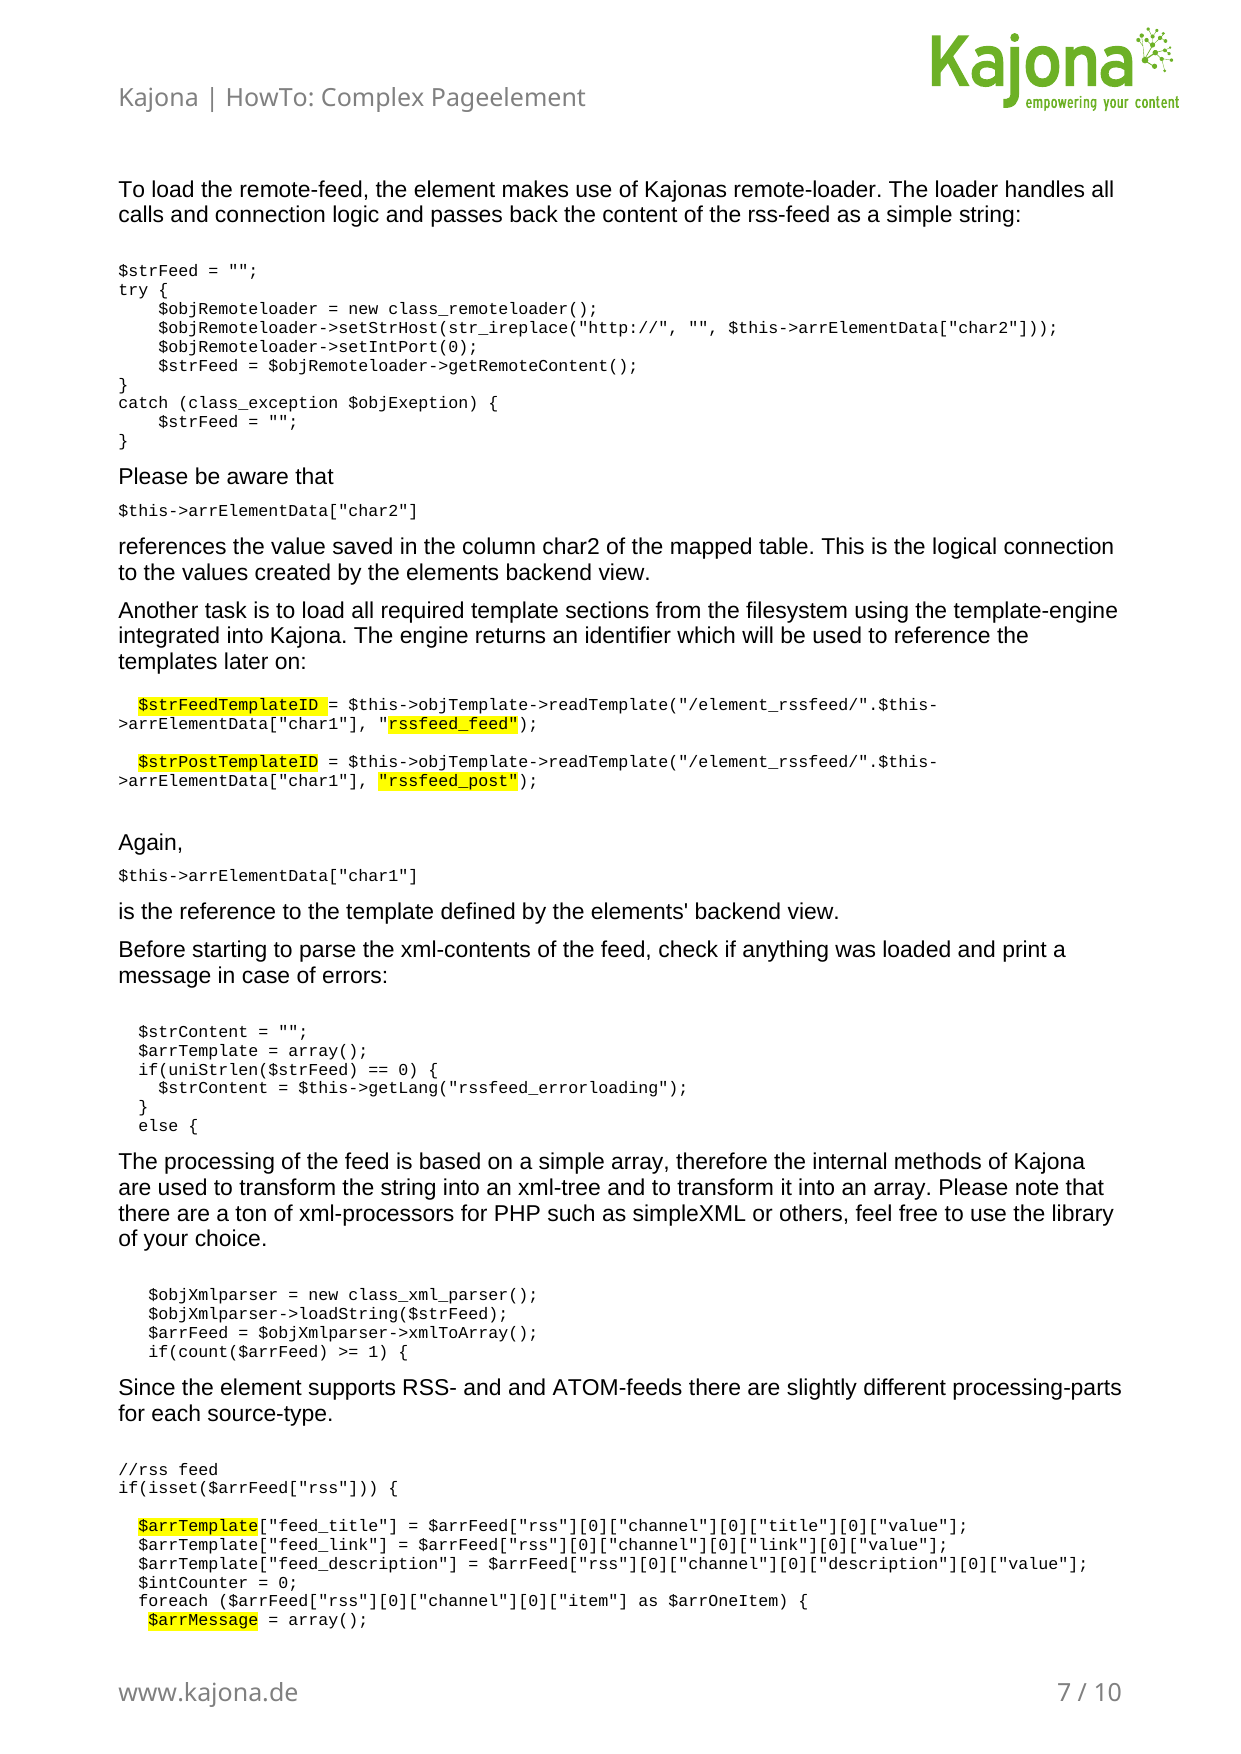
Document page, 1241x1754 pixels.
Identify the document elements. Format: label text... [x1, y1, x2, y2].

text The processing of the feed is based on a simple array, therefore the internal methods of Kajona are used to transform the string into an xml-tree and to transform it into an array. Please note that there are a ton of xml-processors for PHP such as simpleXML or others, feel free to use the library of your choice. [118, 1149, 1122, 1251]
text Please be aware that [118, 464, 1122, 490]
text $strContent = ""; $arrTemplate = array(); if(uniStrlen($strFeed) == 0) { $strContent = $this->getLang("rssfeed_errorloading"); } else { [118, 1001, 1122, 1136]
text $objXmlparser = new class_xml_parser(); $objXmlparser->loadString($strFeed); $arrFeed = $objXmlparser->xmlToArray(); if(count($arrFeed) >= 1) { [118, 1264, 1122, 1362]
text Another task is to load all required template sections from the filesystem using the template-engine integrated into Kajona. The engine returns an identifier which will be used to reference the templates later on: $strFeedTemplateID = $this->objTemplate->readTemplate("/element_rssfeed/".$this->arrElementData["char1"], "rssfeed_feed"); $strPostTemplateID = $this->objTemplate->readTemplate("/element_rssfeed/".$this->arrElementData["char1"], "rssfeed_post"); [118, 597, 1122, 817]
text is the reference to the template defined by the elements' backend view. [118, 899, 1122, 924]
text Again, [118, 829, 1122, 855]
text To load the remote-feed, the element makes use of Kajonas remote-loader. The loader handles all calls and connection logic and passes back the content of the rss-feed as a simple string: [118, 177, 1122, 228]
text Since the element supports RSS- and and ATOM-feeds there are slightly different processing-parts for each source-type. [118, 1374, 1122, 1426]
text //rss feed if(isset($arrFeed["rss"])) { $arrTemplate["feed_title"] = $arrFeed["rss"][0]["channel"][0]["title"][0]["value"]; $arrTemplate["feed_link"] = $arrFeed["rss"][0]["channel"][0]["link"][0]["value"]; $arrTemplate["feed_description"] = $arrFeed["rss"][0]["channel"][0]["description"][0]["value"]; $intCounter = 0; foreach ($arrFeed["rss"][0]["channel"][0]["item"] as $arrOneItem) { $arrMessage = array(); [118, 1438, 1122, 1631]
text $this->arrElementData["char1"] [118, 867, 1122, 886]
text $strFeed = ""; try { $objRemoteloader = new class_remoteloader(); $objRemoteloader->setStrHost(str_ireplace("http://", "", $this->arrElementData["char2"])); $objRemoteloader->setIntPort(0); $strFeed = $objRemoteloader->getRemoteContent(); } catch (class_exception $objExeption) { $strFeed = ""; } [118, 240, 1122, 452]
text $this->arrElementData["char2"] [118, 502, 1122, 521]
text references the value saved in the column char2 of the mapped table. This is the logical connection to the values created by the elements backend view. [118, 533, 1122, 585]
text Before starting to parse the xml-contents of the feed, check if anything was loaded and print a message in case of errors: [118, 937, 1122, 988]
